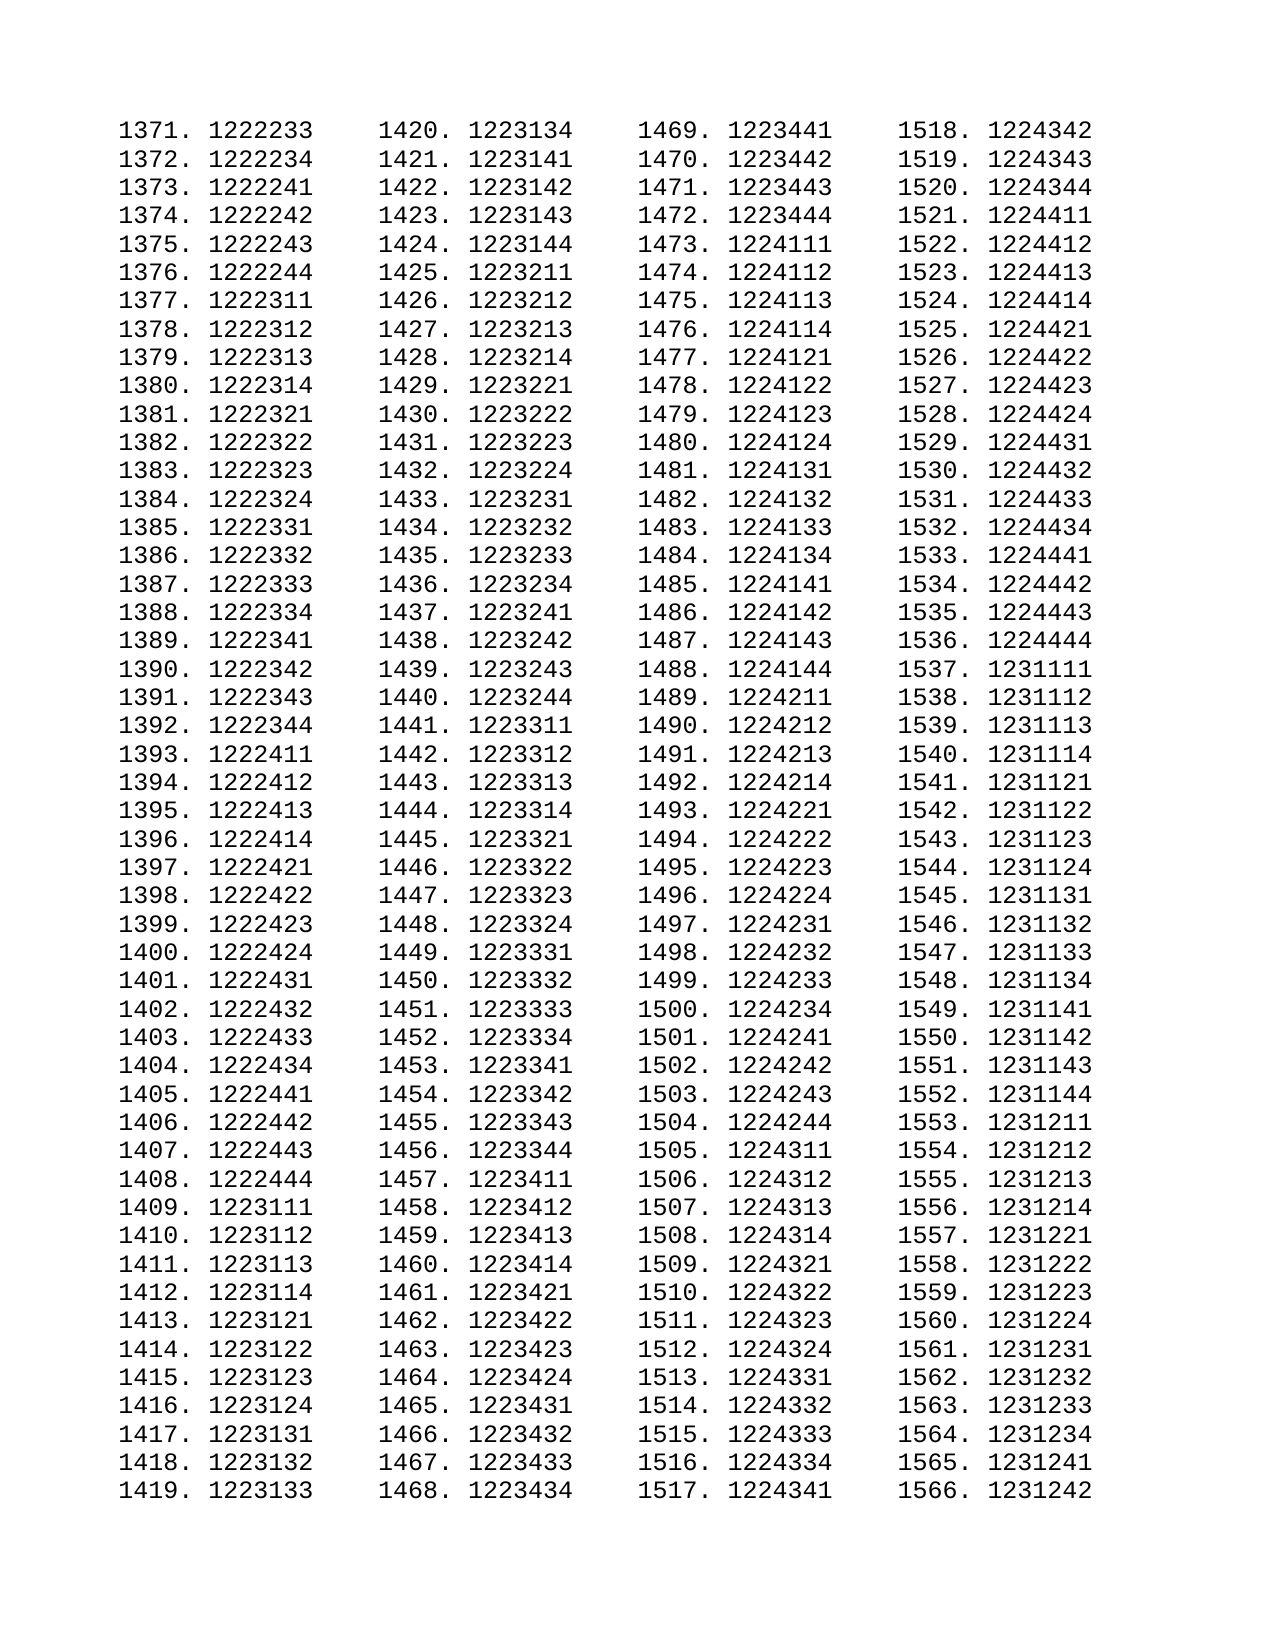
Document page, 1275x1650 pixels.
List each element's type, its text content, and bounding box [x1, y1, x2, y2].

text 1453. 1223341 [378, 1053, 637, 1081]
text 1533. 1224441 [897, 543, 1157, 571]
text 1434. 1223232 [378, 515, 637, 543]
text 1489. 1224211 [637, 685, 897, 713]
text 1398. 1222422 [118, 883, 378, 911]
text 1371. 1222233 [118, 118, 378, 146]
text 1427. 1223213 [378, 316, 637, 345]
text 1514. 1224332 [637, 1393, 897, 1421]
text 1375. 1222243 [118, 231, 378, 260]
text 1411. 1223113 [118, 1251, 378, 1280]
text 1390. 1222342 [118, 656, 378, 685]
text 1496. 1224224 [637, 883, 897, 911]
text 1417. 1223131 [118, 1421, 378, 1450]
text 1565. 1231241 [897, 1450, 1157, 1478]
text 1373. 1222241 [118, 175, 378, 203]
text 1384. 1222324 [118, 486, 378, 515]
text 1540. 1231114 [897, 741, 1157, 770]
text 1483. 1224133 [637, 515, 897, 543]
text 1475. 1224113 [637, 288, 897, 316]
text 1468. 1223434 [378, 1478, 637, 1506]
text 1510. 1224322 [637, 1280, 897, 1308]
text 1458. 1223412 [378, 1195, 637, 1223]
text 1422. 1223142 [378, 175, 637, 203]
text 1404. 1222434 [118, 1053, 378, 1081]
text 1394. 1222412 [118, 770, 378, 798]
text 1563. 1231233 [897, 1393, 1157, 1421]
text 1472. 1223444 [637, 203, 897, 231]
text 1403. 1222433 [118, 1025, 378, 1053]
text 1386. 1222332 [118, 543, 378, 571]
text 1494. 1224222 [637, 826, 897, 855]
text 1423. 1223143 [378, 203, 637, 231]
text 1522. 1224412 [897, 231, 1157, 260]
text 1481. 1224131 [637, 458, 897, 486]
text 1456. 1223344 [378, 1138, 637, 1166]
text 1508. 1224314 [637, 1223, 897, 1251]
text 1372. 1222234 [118, 146, 378, 175]
text 1502. 1224242 [637, 1053, 897, 1081]
text 1523. 1224413 [897, 260, 1157, 288]
text 1406. 1222442 [118, 1110, 378, 1138]
text 1470. 1223442 [637, 146, 897, 175]
text 1389. 1222341 [118, 628, 378, 656]
text 1405. 1222441 [118, 1081, 378, 1110]
text 1448. 1223324 [378, 911, 637, 940]
text 1527. 1224423 [897, 373, 1157, 401]
text 1396. 1222414 [118, 826, 378, 855]
text 1521. 1224411 [897, 203, 1157, 231]
text 1530. 1224432 [897, 458, 1157, 486]
text 1558. 1231222 [897, 1251, 1157, 1280]
text 1524. 1224414 [897, 288, 1157, 316]
text 1484. 1224134 [637, 543, 897, 571]
text 1447. 1223323 [378, 883, 637, 911]
text 1419. 1223133 [118, 1478, 378, 1506]
text 1525. 1224421 [897, 316, 1157, 345]
text 1455. 1223343 [378, 1110, 637, 1138]
text 1559. 1231223 [897, 1280, 1157, 1308]
text 1479. 1224123 [637, 401, 897, 430]
text 1480. 1224124 [637, 430, 897, 458]
text 1378. 1222312 [118, 316, 378, 345]
text 1490. 1224212 [637, 713, 897, 741]
text 1418. 1223132 [118, 1450, 378, 1478]
text 1439. 1223243 [378, 656, 637, 685]
text 1413. 1223121 [118, 1308, 378, 1336]
text 1504. 1224244 [637, 1110, 897, 1138]
text 1415. 1223123 [118, 1365, 378, 1393]
text 1541. 1231121 [897, 770, 1157, 798]
text 1501. 1224241 [637, 1025, 897, 1053]
text 1561. 1231231 [897, 1336, 1157, 1365]
text 1374. 1222242 [118, 203, 378, 231]
text 1547. 1231133 [897, 940, 1157, 968]
text 1528. 1224424 [897, 401, 1157, 430]
text 1450. 1223332 [378, 968, 637, 996]
text 1566. 1231242 [897, 1478, 1157, 1506]
text 1397. 1222421 [118, 855, 378, 883]
text 1461. 1223421 [378, 1280, 637, 1308]
text 1446. 1223322 [378, 855, 637, 883]
text 1436. 1223234 [378, 571, 637, 600]
text 1554. 1231212 [897, 1138, 1157, 1166]
text 1379. 1222313 [118, 345, 378, 373]
text 1529. 1224431 [897, 430, 1157, 458]
text 1440. 1223244 [378, 685, 637, 713]
text 1487. 1224143 [637, 628, 897, 656]
text 1449. 1223331 [378, 940, 637, 968]
text 1549. 1231141 [897, 996, 1157, 1025]
text 1428. 1223214 [378, 345, 637, 373]
text 1512. 1224324 [637, 1336, 897, 1365]
text 1445. 1223321 [378, 826, 637, 855]
text 1425. 1223211 [378, 260, 637, 288]
text 1505. 1224311 [637, 1138, 897, 1166]
text 1503. 1224243 [637, 1081, 897, 1110]
text 1401. 1222431 [118, 968, 378, 996]
text 1385. 1222331 [118, 515, 378, 543]
text 1506. 1224312 [637, 1166, 897, 1195]
text 1441. 1223311 [378, 713, 637, 741]
text 1420. 1223134 [378, 118, 637, 146]
text 1519. 1224343 [897, 146, 1157, 175]
text 1414. 1223122 [118, 1336, 378, 1365]
text 1467. 1223433 [378, 1450, 637, 1478]
text 1498. 1224232 [637, 940, 897, 968]
text 1500. 1224234 [637, 996, 897, 1025]
text 1376. 1222244 [118, 260, 378, 288]
text 1551. 1231143 [897, 1053, 1157, 1081]
text 1509. 1224321 [637, 1251, 897, 1280]
text 1383. 1222323 [118, 458, 378, 486]
text 1545. 1231131 [897, 883, 1157, 911]
text 1460. 1223414 [378, 1251, 637, 1280]
text 1539. 1231113 [897, 713, 1157, 741]
text 1518. 1224342 [897, 118, 1157, 146]
text 1435. 1223233 [378, 543, 637, 571]
text 1555. 1231213 [897, 1166, 1157, 1195]
text 1534. 1224442 [897, 571, 1157, 600]
text 1488. 1224144 [637, 656, 897, 685]
text 1517. 1224341 [637, 1478, 897, 1506]
text 1399. 1222423 [118, 911, 378, 940]
text 1531. 1224433 [897, 486, 1157, 515]
text 1482. 1224132 [637, 486, 897, 515]
text 1511. 1224323 [637, 1308, 897, 1336]
text 1492. 1224214 [637, 770, 897, 798]
text 1552. 1231144 [897, 1081, 1157, 1110]
text 1432. 1223224 [378, 458, 637, 486]
text 1421. 1223141 [378, 146, 637, 175]
text 1536. 1224444 [897, 628, 1157, 656]
text 1513. 1224331 [637, 1365, 897, 1393]
text 1532. 1224434 [897, 515, 1157, 543]
text 1430. 1223222 [378, 401, 637, 430]
text 1412. 1223114 [118, 1280, 378, 1308]
text 1444. 1223314 [378, 798, 637, 826]
text 1402. 1222432 [118, 996, 378, 1025]
text 1486. 1224142 [637, 600, 897, 628]
text 1407. 1222443 [118, 1138, 378, 1166]
text 1497. 1224231 [637, 911, 897, 940]
text 1433. 1223231 [378, 486, 637, 515]
text 1388. 1222334 [118, 600, 378, 628]
text 1459. 1223413 [378, 1223, 637, 1251]
text 1377. 1222311 [118, 288, 378, 316]
text 1564. 1231234 [897, 1421, 1157, 1450]
text 1387. 1222333 [118, 571, 378, 600]
text 1457. 1223411 [378, 1166, 637, 1195]
text 1538. 1231112 [897, 685, 1157, 713]
text 1392. 1222344 [118, 713, 378, 741]
text 1462. 1223422 [378, 1308, 637, 1336]
text 1478. 1224122 [637, 373, 897, 401]
text 1520. 1224344 [897, 175, 1157, 203]
text 1562. 1231232 [897, 1365, 1157, 1393]
text 1476. 1224114 [637, 316, 897, 345]
text 1400. 1222424 [118, 940, 378, 968]
text 1560. 1231224 [897, 1308, 1157, 1336]
text 1426. 1223212 [378, 288, 637, 316]
text 1416. 1223124 [118, 1393, 378, 1421]
text 1550. 1231142 [897, 1025, 1157, 1053]
text 1477. 1224121 [637, 345, 897, 373]
text 1452. 1223334 [378, 1025, 637, 1053]
text 1442. 1223312 [378, 741, 637, 770]
text 1381. 1222321 [118, 401, 378, 430]
text 1409. 1223111 [118, 1195, 378, 1223]
text 1553. 1231211 [897, 1110, 1157, 1138]
text 1443. 1223313 [378, 770, 637, 798]
text 1469. 1223441 [637, 118, 897, 146]
text 1454. 1223342 [378, 1081, 637, 1110]
text 1557. 1231221 [897, 1223, 1157, 1251]
text 1507. 1224313 [637, 1195, 897, 1223]
text 1465. 1223431 [378, 1393, 637, 1421]
text 1516. 1224334 [637, 1450, 897, 1478]
text 1391. 1222343 [118, 685, 378, 713]
text 1451. 1223333 [378, 996, 637, 1025]
text 1431. 1223223 [378, 430, 637, 458]
text 1543. 1231123 [897, 826, 1157, 855]
text 1485. 1224141 [637, 571, 897, 600]
text 1544. 1231124 [897, 855, 1157, 883]
text 1542. 1231122 [897, 798, 1157, 826]
text 1410. 1223112 [118, 1223, 378, 1251]
text 1515. 1224333 [637, 1421, 897, 1450]
text 1463. 1223423 [378, 1336, 637, 1365]
text 1526. 1224422 [897, 345, 1157, 373]
text 1548. 1231134 [897, 968, 1157, 996]
text 1466. 1223432 [378, 1421, 637, 1450]
text 1556. 1231214 [897, 1195, 1157, 1223]
text 1499. 1224233 [637, 968, 897, 996]
text 1473. 1224111 [637, 231, 897, 260]
text 1424. 1223144 [378, 231, 637, 260]
text 1437. 1223241 [378, 600, 637, 628]
text 1537. 1231111 [897, 656, 1157, 685]
text 1546. 1231132 [897, 911, 1157, 940]
text 1491. 1224213 [637, 741, 897, 770]
text 1535. 1224443 [897, 600, 1157, 628]
text 1382. 1222322 [118, 430, 378, 458]
text 1474. 1224112 [637, 260, 897, 288]
text 1464. 1223424 [378, 1365, 637, 1393]
text 1471. 1223443 [637, 175, 897, 203]
text 1495. 1224223 [637, 855, 897, 883]
text 1429. 1223221 [378, 373, 637, 401]
text 1438. 1223242 [378, 628, 637, 656]
text 1408. 1222444 [118, 1166, 378, 1195]
text 1380. 1222314 [118, 373, 378, 401]
text 1395. 1222413 [118, 798, 378, 826]
text 1393. 1222411 [118, 741, 378, 770]
text 1493. 1224221 [637, 798, 897, 826]
